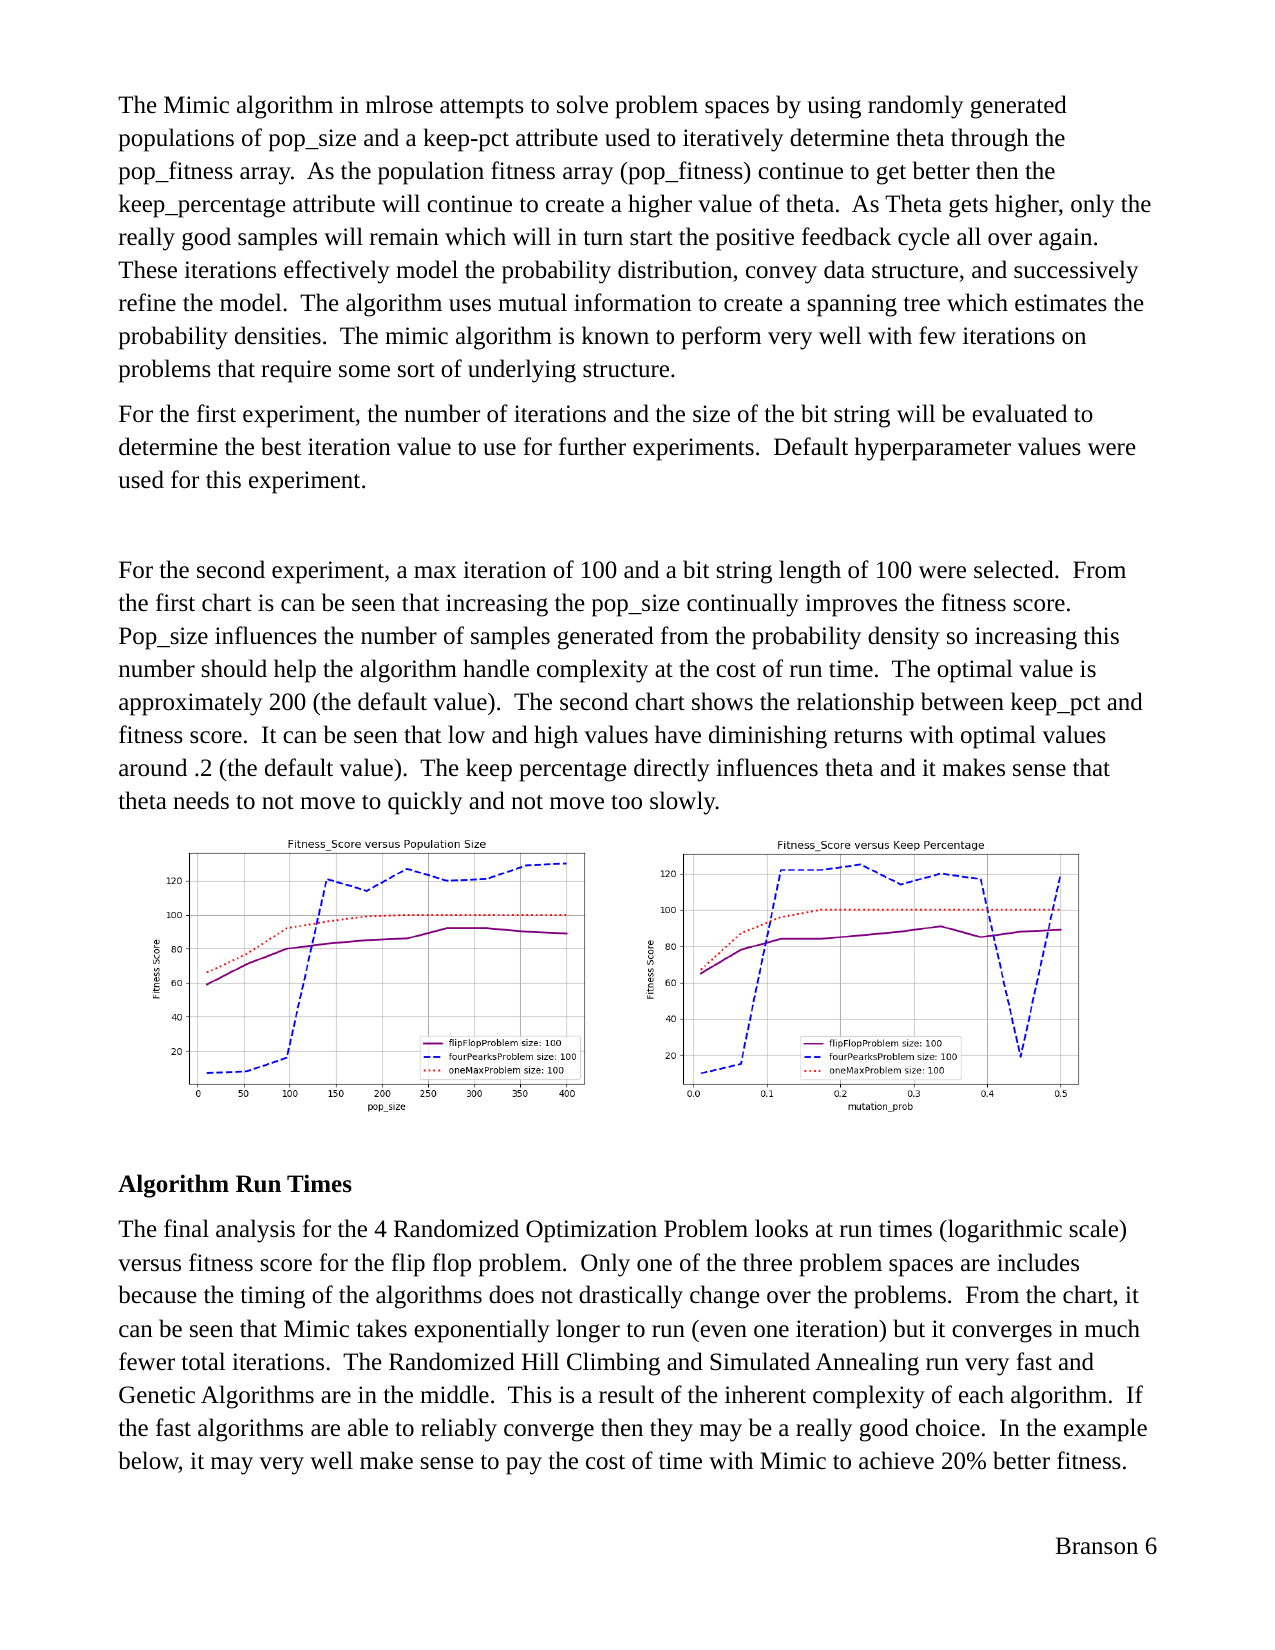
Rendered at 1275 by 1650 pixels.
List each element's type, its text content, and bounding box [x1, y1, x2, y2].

picture [143, 830, 594, 1121]
text For the second experiment, a max iteration of 100 and a bit string length of 100 were selected. From the first chart is can be seen that increasing the pop_size continually improves the fitness score. Pop_size influences the number of samples generated from the probability density so increasing this number should help the algorithm handle complexity at the cost of run time. The optimal value is approximately 200 (the default value). The second chart shows the relationship between keep_pct and fitness score. It can be seen that low and high values have diminishing returns with optimal values around .2 (the default value). The keep percentage directly influences theta and it makes sense that theta needs to not move to quickly and not move too slowly. [118, 555, 1157, 815]
text The final analysis for the 4 Randomized Optimization Problem looks at run times (logarithmic scale) versus fitness score for the flip flop problem. Only one of the three problem spaces are includes because the timing of the algorithms does not drastically change over the problems. From the chart, it can be seen that Mimic takes exponentially longer to run (even one iteration) but it converges in much fewer total iterations. The Randomized Hill Climbing and Simulated Annealing run very fast and Genetic Algorithms are in the middle. This is a result of the inherent complexity of each algorithm. If the fast algorithms are able to reliably converge then they may be a really good choice. In the example below, it may very well make sense to pay the cost of time with Mimic to achieve 20% better fitness. [118, 1214, 1157, 1474]
text For the first experiment, the number of iterations and the size of the bit string will be evaluated to determine the best iteration value to use for further experiments. Default hyperparameter values were used for this experiment. [118, 399, 1157, 494]
text The Mimic algorithm in mlrose attempts to solve problem spaces by using randomly generated populations of pop_size and a keep-pct attribute used to iteratively determine theta through the pop_fitness array. As the population fitness array (pop_fitness) continue to get better then the keep_percentage attribute will continue to create a higher value of theta. As Theta gets higher, only the really good samples will remain which will in turn start the positive feedback cycle all over again. These iterations effectively model the probability distribution, convey data structure, and successively refine the model. The algorithm uses mutual information to create a spanning tree which estimates the probability densities. The mimic algorithm is known to perform very well with few iterations on problems that require some sort of underlying structure. [118, 90, 1157, 383]
picture [637, 831, 1088, 1121]
text Algorithm Run Times [118, 1169, 1157, 1198]
